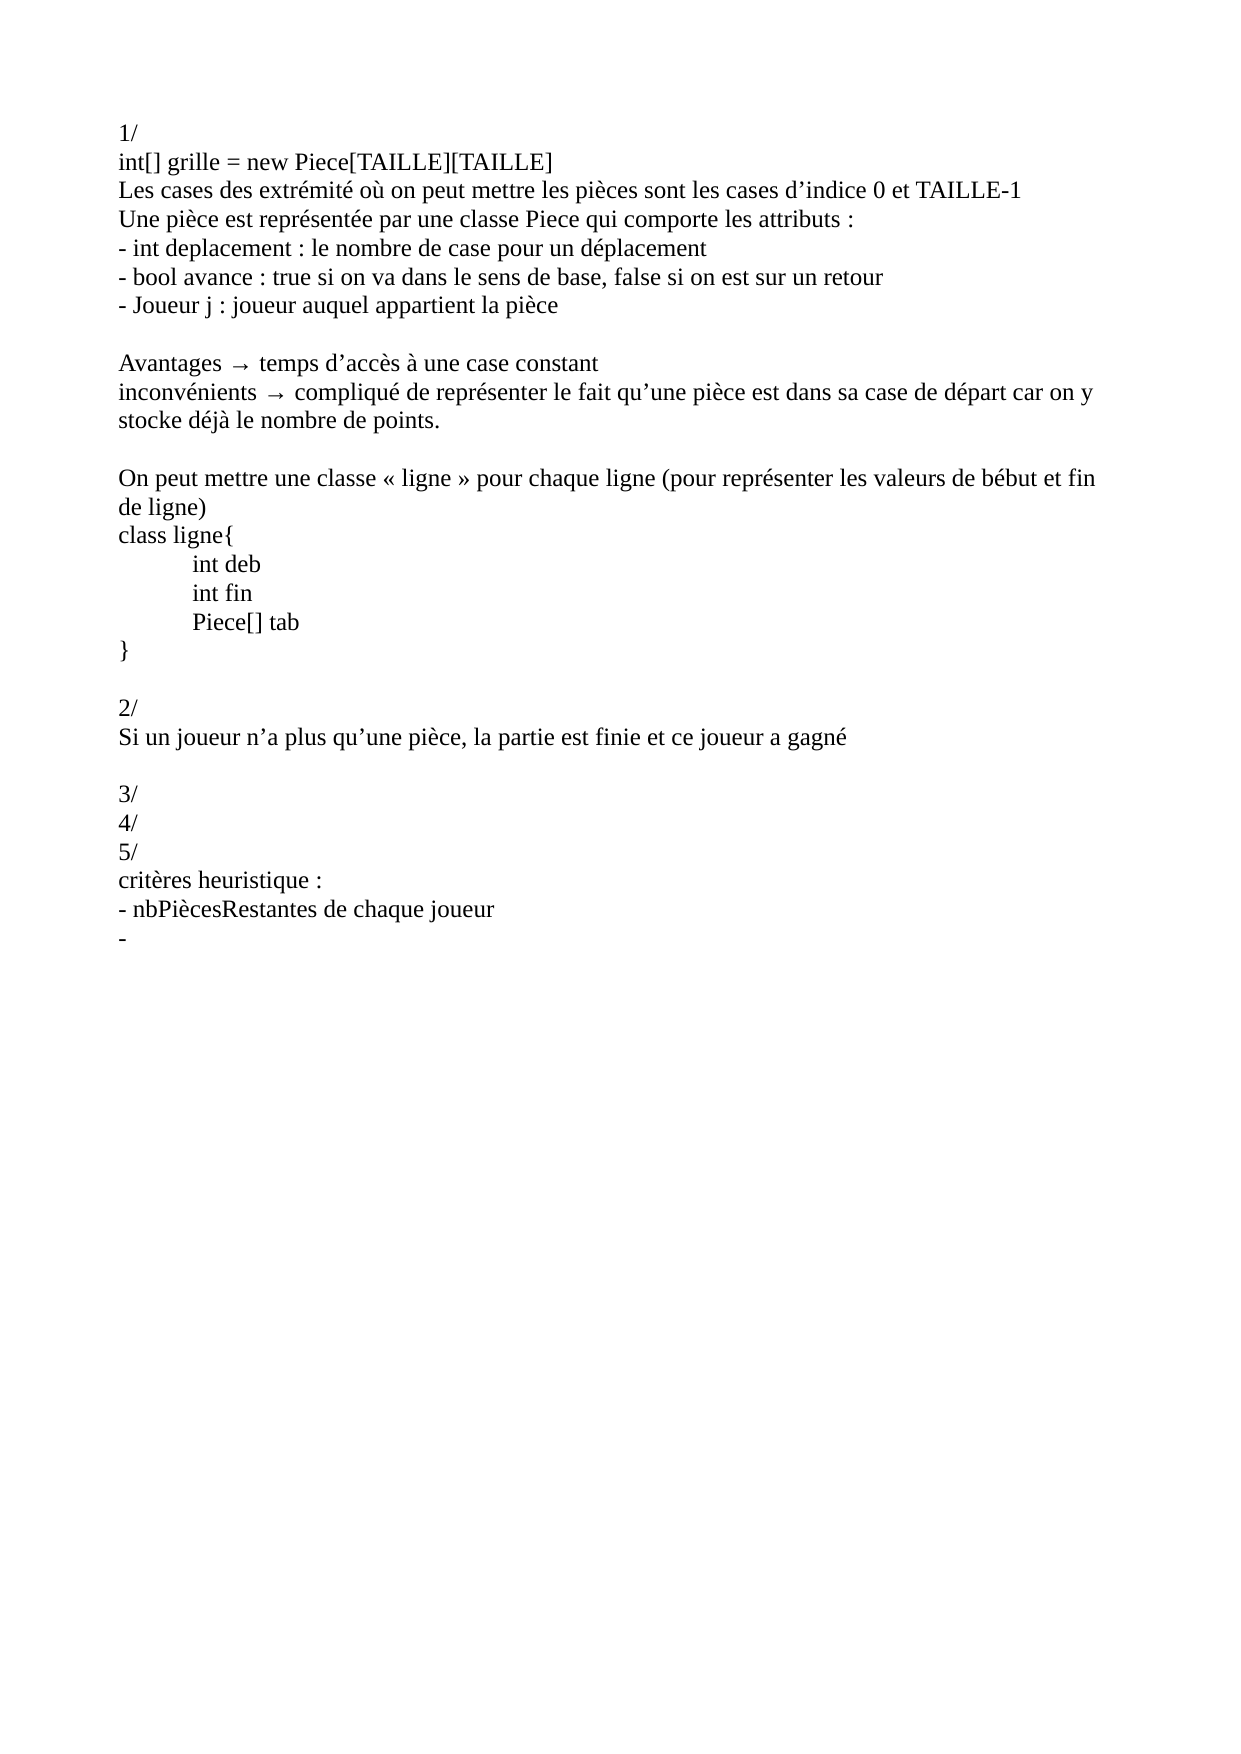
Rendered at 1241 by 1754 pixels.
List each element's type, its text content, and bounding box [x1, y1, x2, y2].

text class ligne{ [118, 521, 1122, 549]
text 5/ [118, 837, 1122, 866]
text int fin [118, 578, 1122, 607]
text 3/ [118, 779, 1122, 808]
text Avantages → temps d’accès à une case constant [118, 348, 1122, 377]
text - bool avance : true si on va dans le sens de base, false si on est sur un retour [118, 262, 1122, 291]
text critères heuristique : [118, 866, 1122, 894]
text 4/ [118, 808, 1122, 837]
text 2/ [118, 693, 1122, 722]
text int[] grille = new Piece[TAILLE][TAILLE] [118, 147, 1122, 176]
text 1/ [118, 118, 1122, 147]
text - int deplacement : le nombre de case pour un déplacement [118, 233, 1122, 262]
text On peut mettre une classe « ligne » pour chaque ligne (pour représenter les valeurs de bébut et fin de ligne) [118, 463, 1122, 521]
text - [118, 923, 1122, 952]
text Une pièce est représentée par une classe Piece qui comporte les attributs : [118, 204, 1122, 233]
text int deb [118, 549, 1122, 578]
text inconvénients → compliqué de représenter le fait qu’une pièce est dans sa case de départ car on y stocke déjà le nombre de points. [118, 377, 1122, 434]
text - nbPiècesRestantes de chaque joueur [118, 894, 1122, 923]
text Piece[] tab [118, 607, 1122, 636]
text - Joueur j : joueur auquel appartient la pièce [118, 291, 1122, 319]
text Les cases des extrémité où on peut mettre les pièces sont les cases d’indice 0 et TAILLE-1 [118, 176, 1122, 204]
text } [118, 636, 1122, 664]
text Si un joueur n’a plus qu’une pièce, la partie est finie et ce joueur a gagné [118, 722, 1122, 751]
